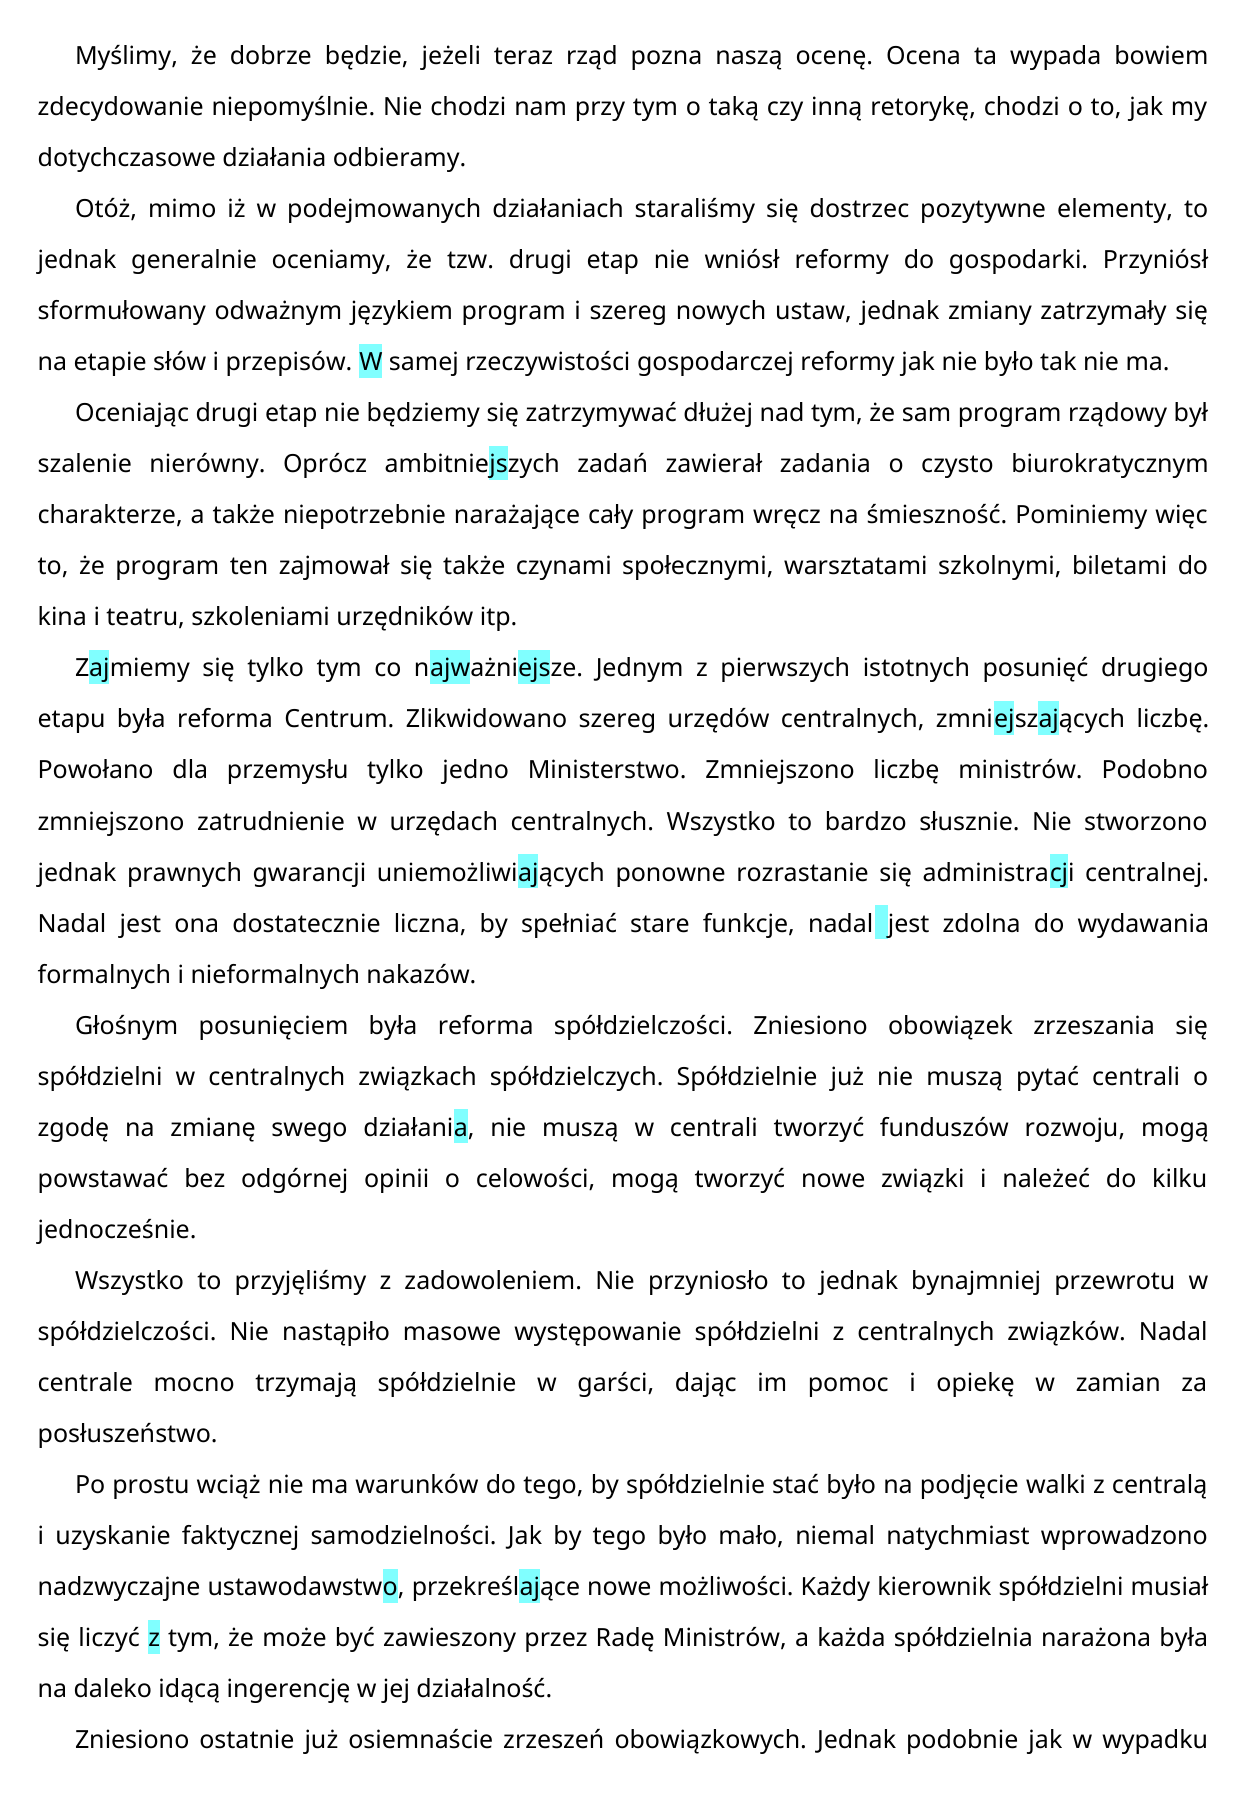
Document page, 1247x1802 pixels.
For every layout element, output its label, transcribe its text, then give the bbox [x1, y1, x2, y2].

text Zniesiono ostatnie już osiemnaście zrzeszeń obowiązkowych. Jednak podobnie jak w wypadku [37, 1722, 1209, 1756]
text Po prostu wciąż nie ma warunków do tego, by spółdzielnie stać było na podjęcie walki z centralą i uzyskanie faktycznej samodzielności. Jak by tego było mało, niemal natychmiast wprowadzono nadzwyczajne ustawodawstwo, przekreślające nowe możliwości. Każdy kierownik spółdzielni musiał się liczyć z tym, że może być zawieszony przez Radę Ministrów, a każda spółdzielnia narażona była na daleko idącą ingerencję w jej działalność. [37, 1467, 1209, 1705]
text Wszystko to przyjęliśmy z zadowoleniem. Nie przyniosło to jednak bynajmniej przewrotu w spółdzielczości. Nie nastąpiło masowe występowanie spółdzielni z centralnych związków. Nadal centrale mocno trzymają spółdzielnie w garści, dając im pomoc i opiekę w zamian za posłuszeństwo. [37, 1262, 1209, 1450]
text Oceniając drugi etap nie będziemy się zatrzymywać dłużej nad tym, że sam program rządowy był szalenie nierówny. Oprócz ambitniejszych zadań zawierał zadania o czysto biurokratycznym charakterze, a także niepotrzebnie narażające cały program wręcz na śmieszność. Pominiemy więc to, że program ten zajmował się także czynami społecznymi, warsztatami szkolnymi, biletami do kina i teatru, szkoleniami urzędników itp. [37, 395, 1209, 633]
text Głośnym posunięciem była reforma spółdzielczości. Zniesiono obowiązek zrzeszania się spółdzielni w centralnych związkach spółdzielczych. Spółdzielnie już nie muszą pytać centrali o zgodę na zmianę swego działania, nie muszą w centrali tworzyć funduszów rozwoju, mogą powstawać bez odgórnej opinii o celowości, mogą tworzyć nowe związki i należeć do kilku jednocześnie. [37, 1007, 1209, 1246]
text Otóż, mimo iż w podejmowanych działaniach staraliśmy się dostrzec pozytywne elementy, to jednak generalnie oceniamy, że tzw. drugi etap nie wniósł reformy do gospodarki. Przyniósł sformułowany odważnym językiem program i szereg nowych ustaw, jednak zmiany zatrzymały się na etapie słów i przepisów. W samej rzeczywistości gospodarczej reformy jak nie było tak nie ma. [37, 191, 1209, 378]
text Myślimy, że dobrze będzie, jeżeli teraz rząd pozna naszą ocenę. Ocena ta wypada bowiem zdecydowanie niepomyślnie. Nie chodzi nam przy tym o taką czy inną retorykę, chodzi o to, jak my dotychczasowe działania odbieramy. [37, 37, 1209, 174]
text Zajmiemy się tylko tym co najważniejsze. Jednym z pierwszych istotnych posunięć drugiego etapu była reforma Centrum. Zlikwidowano szereg urzędów centralnych, zmniejszających liczbę. Powołano dla przemysłu tylko jedno Ministerstwo. Zmniejszono liczbę ministrów. Podobno zmniejszono zatrudnienie w urzędach centralnych. Wszystko to bardzo słusznie. Nie stworzono jednak prawnych gwarancji uniemożliwiających ponowne rozrastanie się administracji centralnej. Nadal jest ona dostatecznie liczna, by spełniać stare funkcje, nadal jest zdolna do wydawania formalnych i nieformalnych nakazów. [37, 650, 1209, 990]
